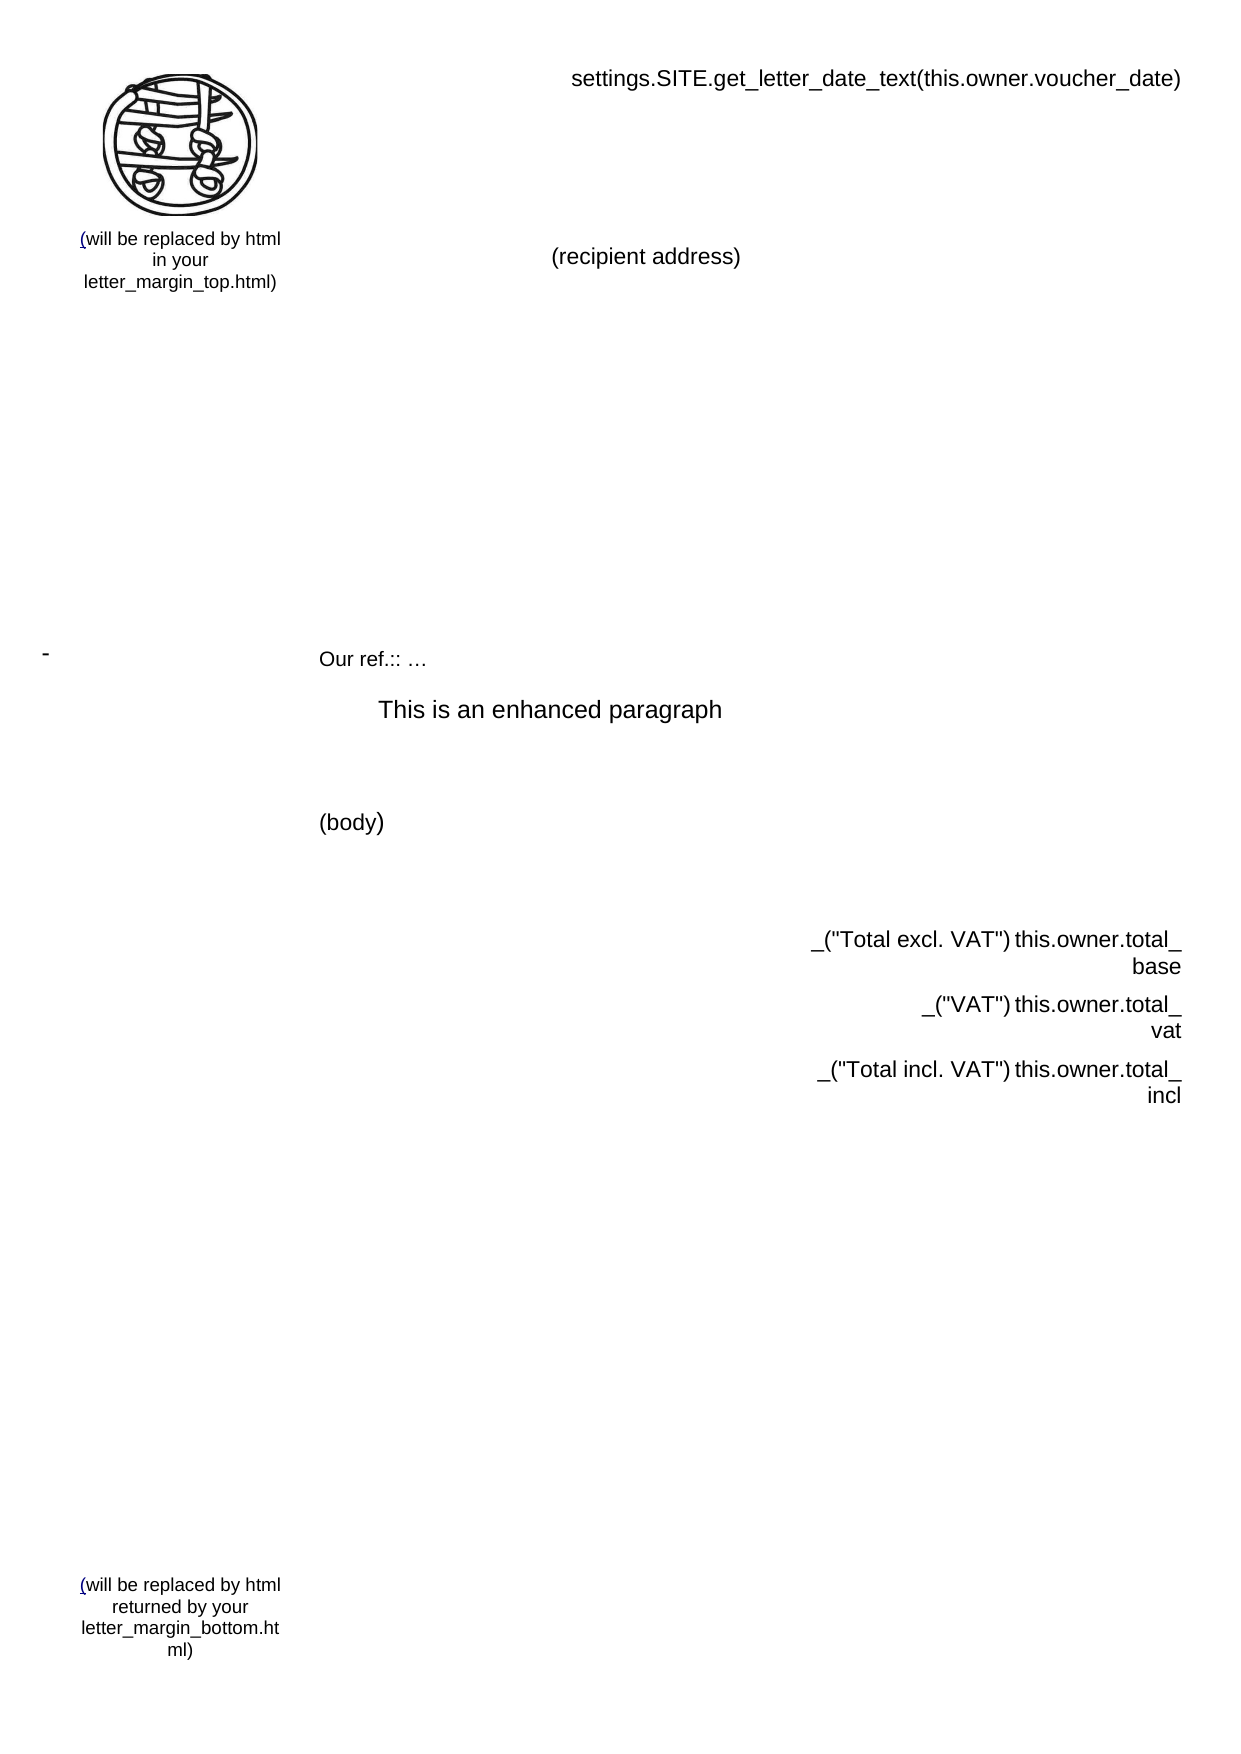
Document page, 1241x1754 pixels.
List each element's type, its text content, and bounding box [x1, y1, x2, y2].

table_header this.owner.total_base [1011, 921, 1181, 985]
text (will be replaced by html returned by your letter_margin_bottom.html) [76, 1574, 284, 1660]
text (will be replaced by html in your letter_margin_top.html) [76, 228, 284, 292]
table_cell _("Total incl. VAT") [319, 1050, 1011, 1114]
table_cell this.owner.total_incl [1011, 1050, 1181, 1114]
text settings.SITE.get_letter_date_text(this.owner.voucher_date) [319, 65, 1181, 91]
picture [102, 74, 258, 216]
text This is an enhanced paragraph [378, 695, 1122, 723]
text (recipient address) [551, 243, 1153, 269]
text - [41, 638, 59, 667]
table_cell this.owner.total_vat [1011, 985, 1181, 1050]
table_header _("Total excl. VAT") [319, 921, 1011, 985]
text (body) [319, 807, 1181, 836]
text Our ref.:: … [319, 647, 1181, 671]
table_cell _("VAT") [319, 985, 1011, 1050]
